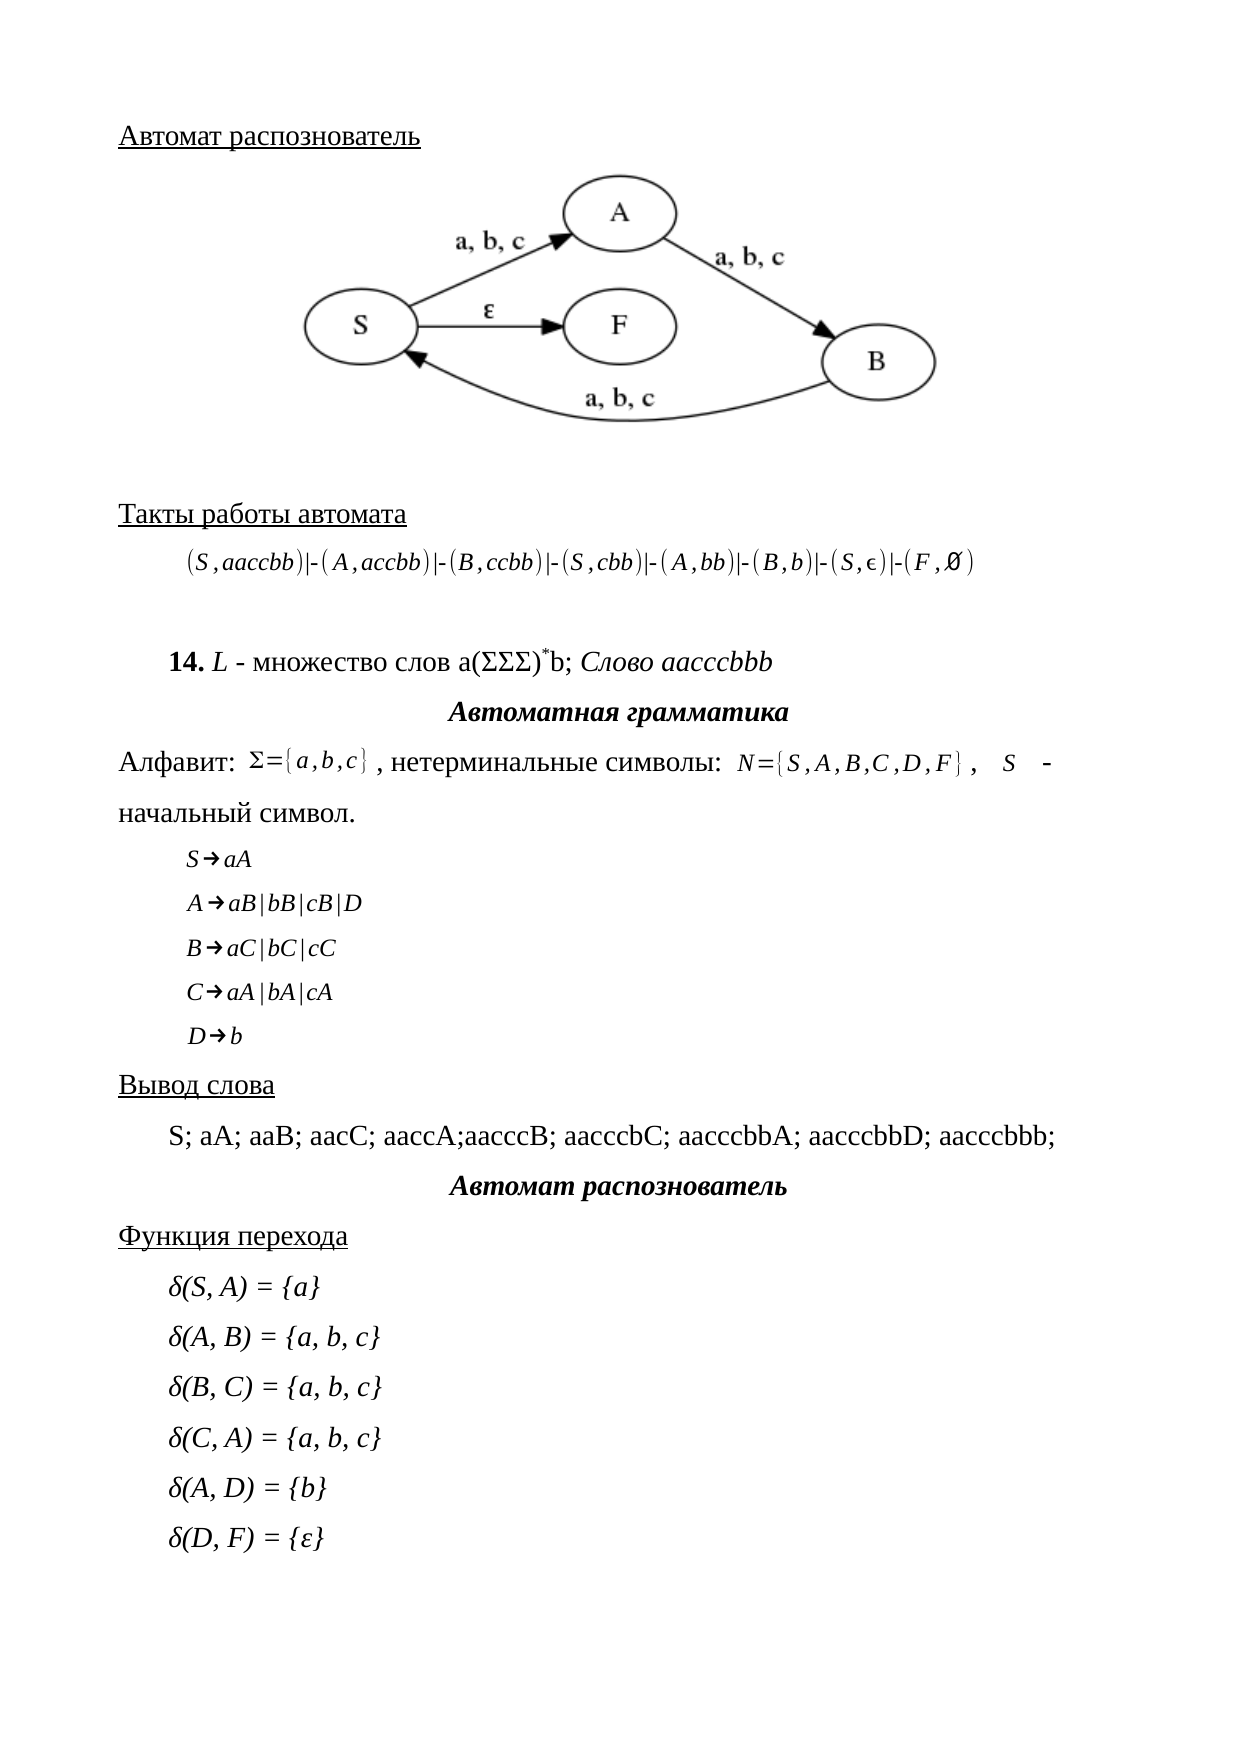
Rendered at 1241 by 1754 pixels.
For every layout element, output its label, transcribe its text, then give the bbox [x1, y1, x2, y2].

list 14. L - множество слов a(ΣΣΣ)*b; Слово aacccbbb [168, 644, 1122, 677]
list Алфавит: , нетерминальные символы: , - начальный символ. [118, 744, 1122, 829]
list Автомат распознователь [118, 118, 1122, 152]
list Автоматная грамматика [118, 694, 1122, 728]
list δ(A, B) = {a, b, c} [168, 1319, 1122, 1353]
list δ(D, F) = {ε} [168, 1520, 1122, 1554]
list δ(A, D) = {b} [168, 1470, 1122, 1503]
list δ(B, C) = {a, b, c} [168, 1369, 1122, 1403]
picture [297, 168, 943, 430]
list S; aA; aaB; aacC; aaccA;aacccB; aacccbC; aacccbbA; aacccbbD; aacccbbb; [168, 1118, 1122, 1151]
list Функция перехода [118, 1218, 1122, 1252]
list Такты работы автомата [118, 496, 1122, 530]
list Автомат распознователь [118, 1168, 1122, 1202]
list δ(C, A) = {a, b, c} [168, 1420, 1122, 1453]
list Вывод слова [118, 1067, 1122, 1101]
list δ(S, A) = {a} [168, 1269, 1122, 1302]
